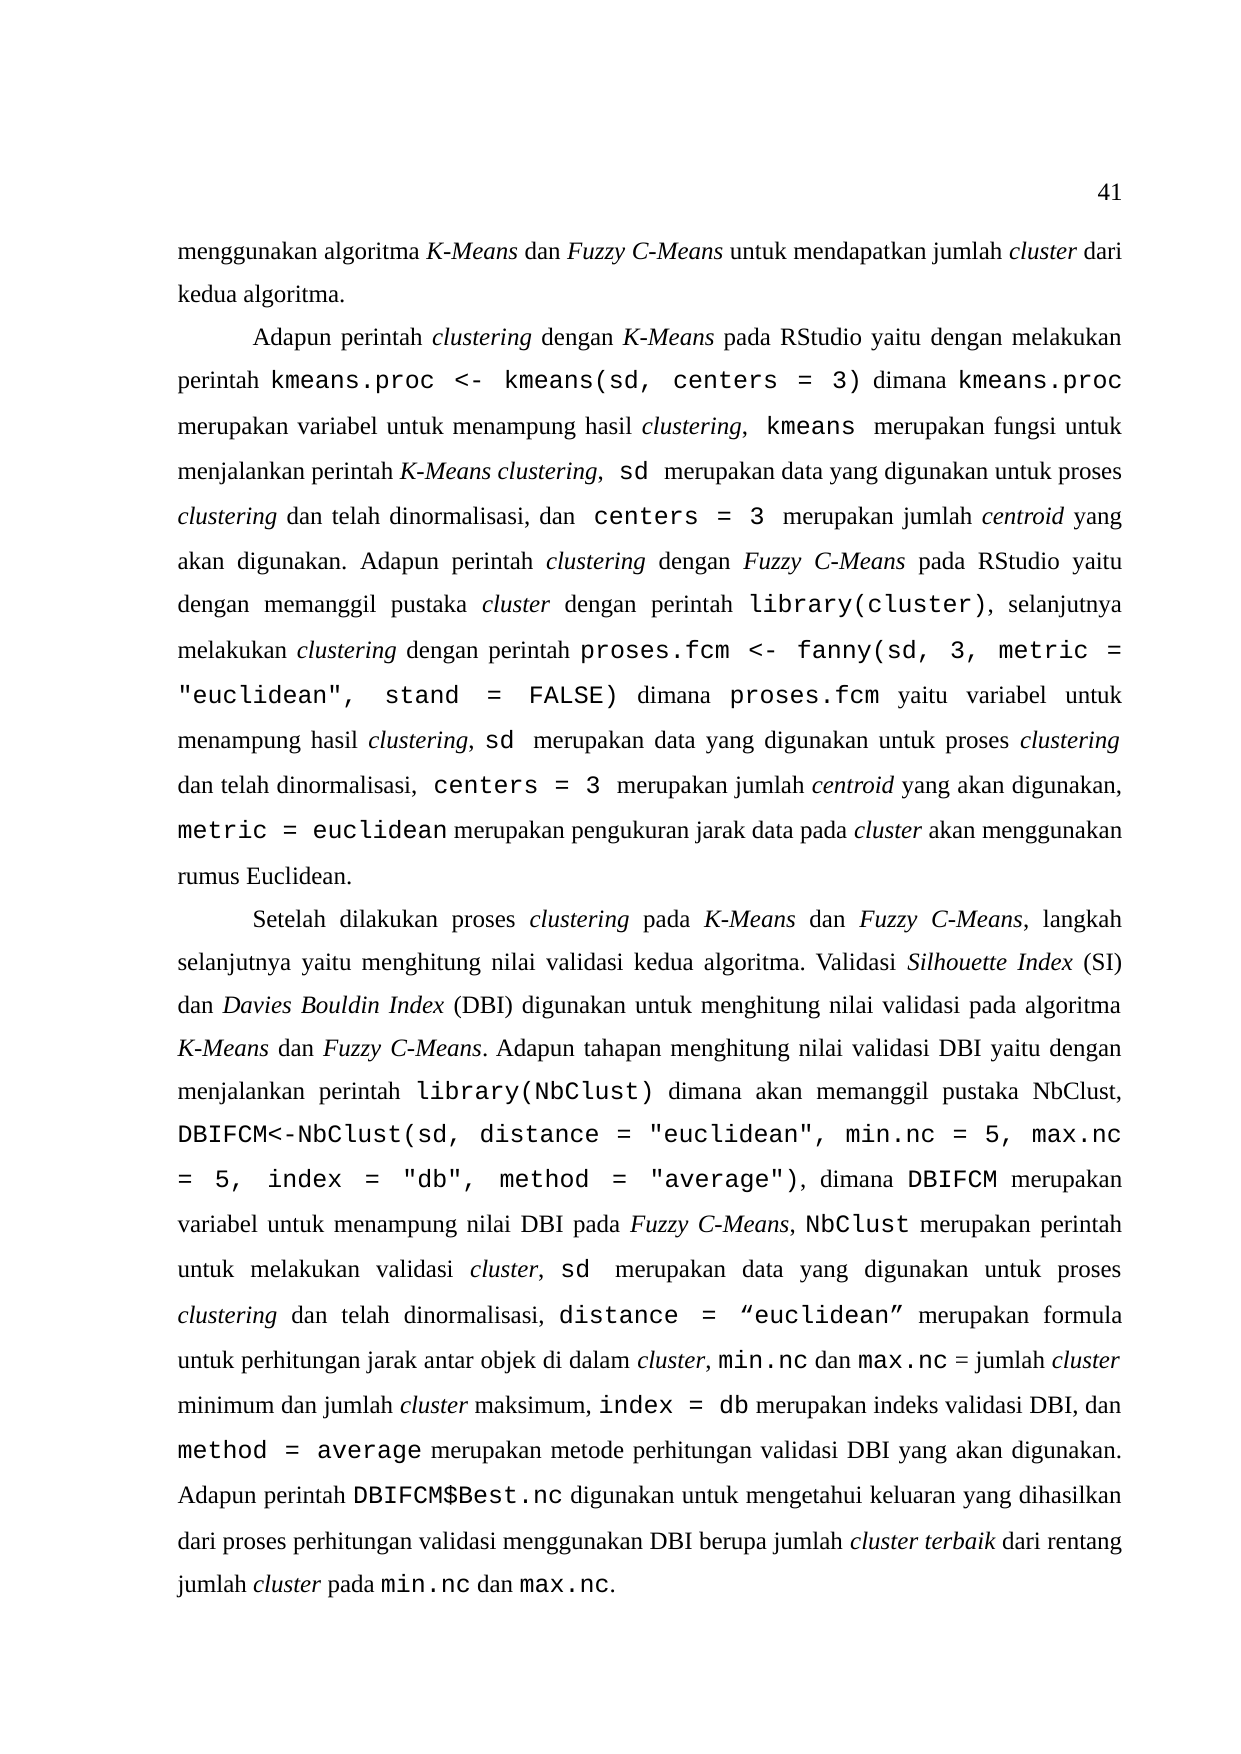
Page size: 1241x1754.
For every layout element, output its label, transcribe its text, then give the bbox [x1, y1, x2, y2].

text menggunakan algoritma K-Means dan Fuzzy C-Means untuk mendapatkan jumlah cluster dari kedua algoritma. [177, 236, 1122, 308]
text Setelah dilakukan proses clustering pada K-Means dan Fuzzy C-Means, langkah selanjutnya yaitu menghitung nilai validasi kedua algoritma. Validasi Silhouette Index (SI) dan Davies Bouldin Index (DBI) digunakan untuk menghitung nilai validasi pada algoritma K-Means dan Fuzzy C-Means. Adapun tahapan menghitung nilai validasi DBI yaitu dengan menjalankan perintah library(NbClust) dimana akan memanggil pustaka NbClust, DBIFCM<-NbClust(sd, distance = "euclidean", min.nc = 5, max.nc = 5, index = "db", method = "average"), dimana DBIFCM merupakan variabel untuk menampung nilai DBI pada Fuzzy C-Means, NbClust merupakan perintah untuk melakukan validasi cluster, sd merupakan data yang digunakan untuk proses clustering dan telah dinormalisasi, distance = “euclidean” merupakan formula untuk perhitungan jarak antar objek di dalam cluster, min.nc dan max.nc = jumlah cluster minimum dan jumlah cluster maksimum, index = db merupakan indeks validasi DBI, dan method = average merupakan metode perhitungan validasi DBI yang akan digunakan. Adapun perintah DBIFCM$Best.nc digunakan untuk mengetahui keluaran yang dihasilkan dari proses perhitungan validasi menggunakan DBI berupa jumlah cluster terbaik dari rentang jumlah cluster pada min.nc dan max.nc. [177, 904, 1122, 1600]
text Adapun perintah clustering dengan K-Means pada RStudio yaitu dengan melakukan perintah kmeans.proc <- kmeans(sd, centers = 3) dimana kmeans.proc merupakan variabel untuk menampung hasil clustering, kmeans merupakan fungsi untuk menjalankan perintah K-Means clustering, sd merupakan data yang digunakan untuk proses clustering dan telah dinormalisasi, dan centers = 3 merupakan jumlah centroid yang akan digunakan. Adapun perintah clustering dengan Fuzzy C-Means pada RStudio yaitu dengan memanggil pustaka cluster dengan perintah library(cluster), selanjutnya melakukan clustering dengan perintah proses.fcm <- fanny(sd, 3, metric = "euclidean", stand = FALSE) dimana proses.fcm yaitu variabel untuk menampung hasil clustering, sd merupakan data yang digunakan untuk proses clustering dan telah dinormalisasi, centers = 3 merupakan jumlah centroid yang akan digunakan, metric = euclidean merupakan pengukuran jarak data pada cluster akan menggunakan rumus Euclidean. [177, 322, 1122, 889]
